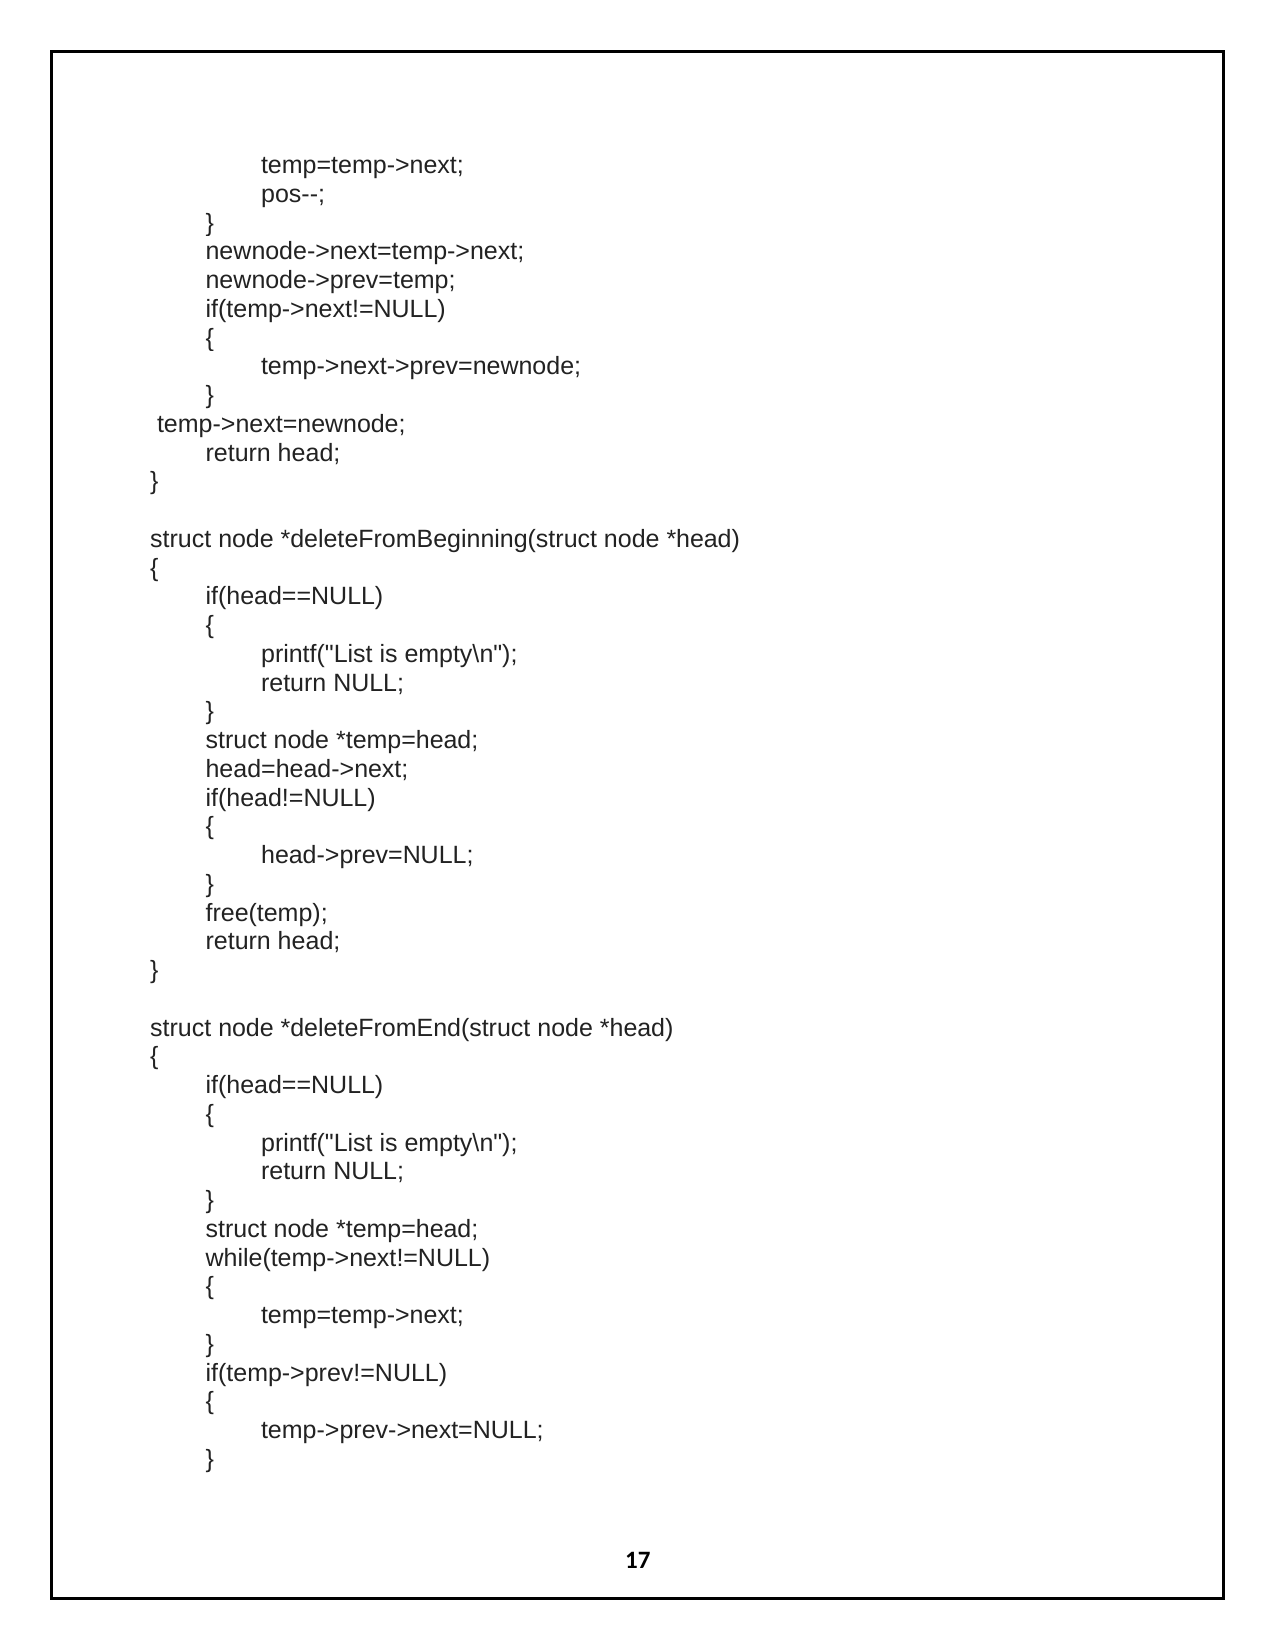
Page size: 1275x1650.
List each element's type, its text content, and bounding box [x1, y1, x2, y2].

text temp->next=newnode; return head; } [150, 409, 1125, 495]
text temp=temp->next; pos--; } newnode->next=temp->next; newnode->prev=temp; if(temp->next!=NULL) { temp->next->prev=newnode; } [150, 150, 1125, 409]
text struct node *deleteFromBeginning(struct node *head) { if(head==NULL) { printf("List is empty\n"); return NULL; } struct node *temp=head; head=head->next; if(head!=NULL) { head->prev=NULL; } free(temp); return head; } [150, 495, 1125, 984]
text struct node *deleteFromEnd(struct node *head) { if(head==NULL) { printf("List is empty\n"); return NULL; } struct node *temp=head; while(temp->next!=NULL) { temp=temp->next; } if(temp->prev!=NULL) { temp->prev->next=NULL; } [150, 984, 1125, 1472]
